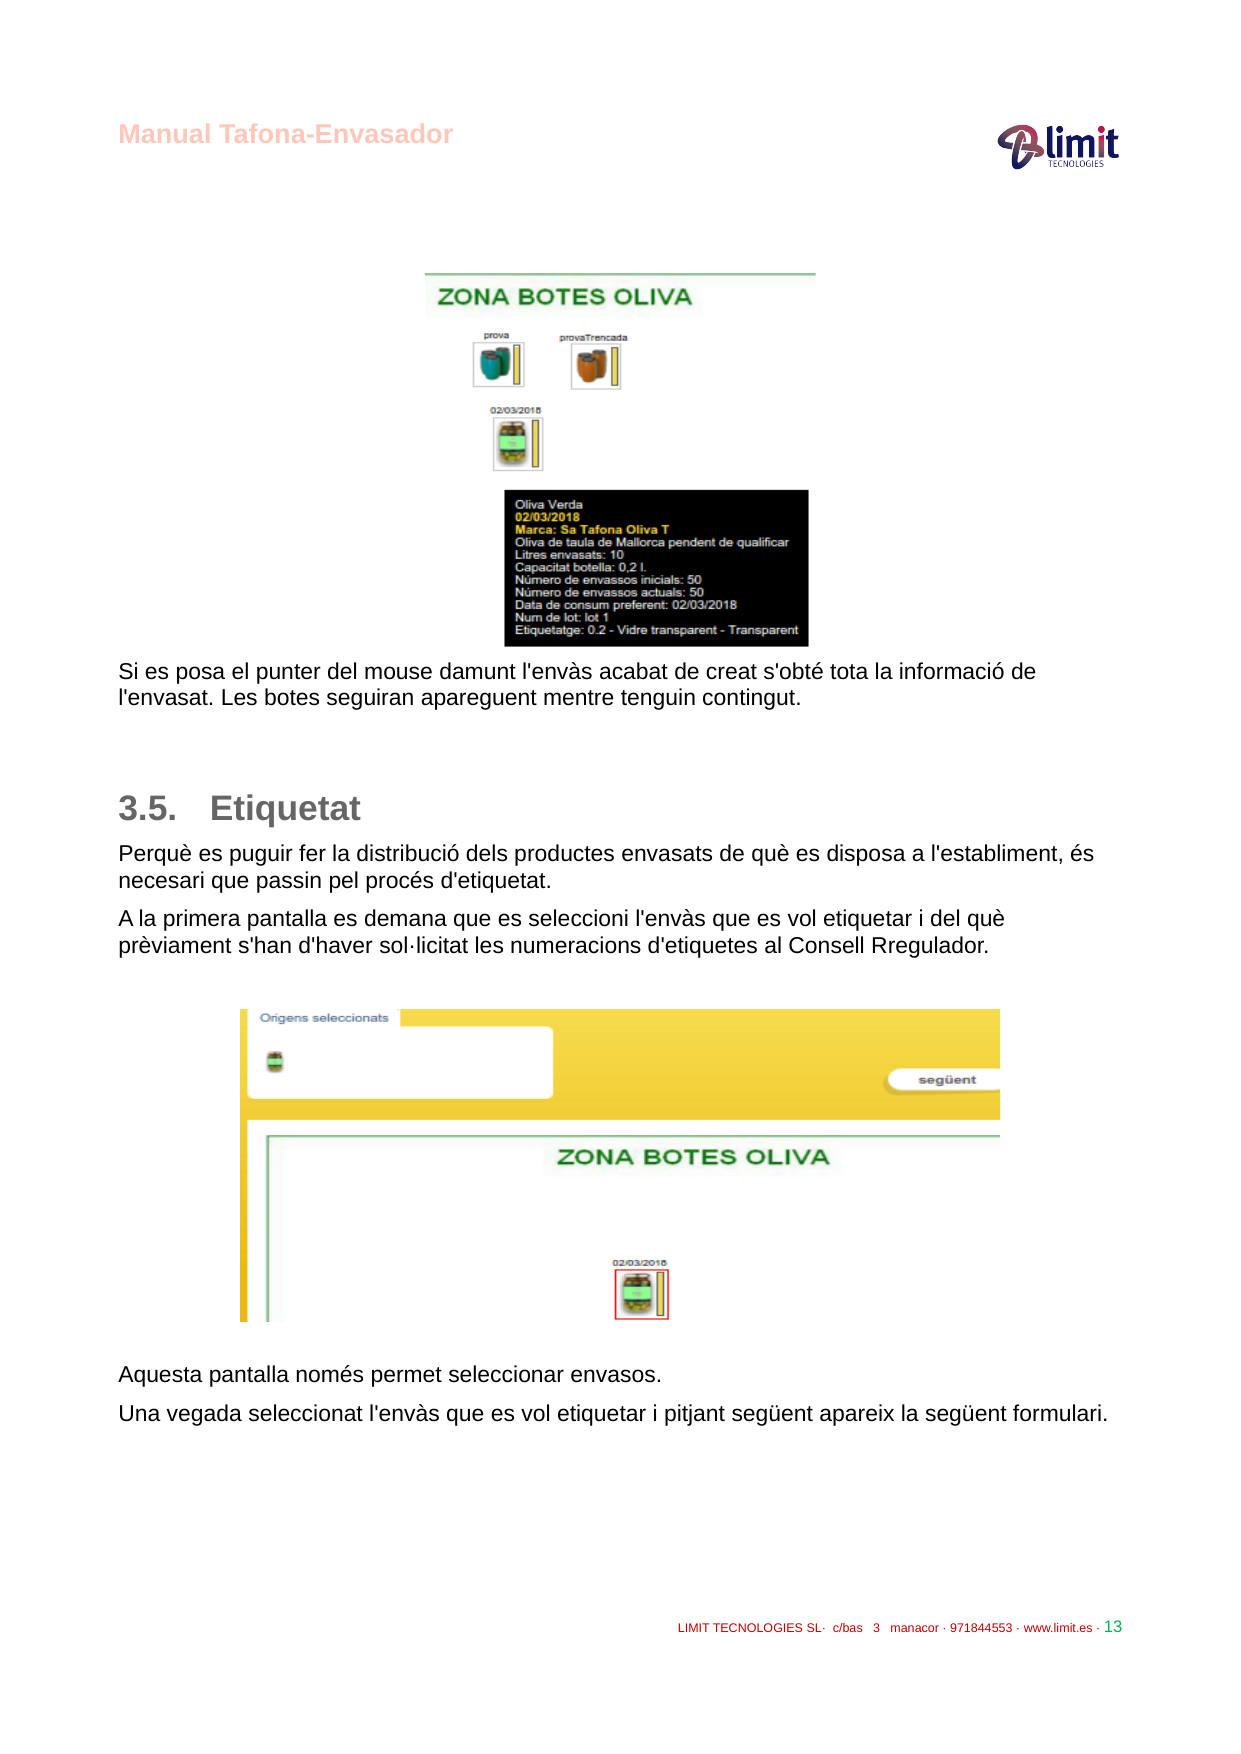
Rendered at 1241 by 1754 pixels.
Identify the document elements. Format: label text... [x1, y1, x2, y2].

text Aquesta pantalla només permet seleccionar envasos. [118, 1361, 1122, 1387]
text A la primera pantalla es demana que es seleccioni l'envàs que es vol etiquetar i del què prèviament s'han d'haver sol·licitat les numeracions d'etiquetes al Consell Rregulador. [118, 905, 1122, 958]
picture [994, 121, 1123, 173]
picture [240, 1009, 1001, 1322]
text Si es posa el punter del mouse damunt l'envàs acabat de creat s'obté tota la informació de l'envasat. Les botes seguiran apareguent mentre tenguin contingut. [118, 273, 1122, 711]
text Una vegada seleccionat l'envàs que es vol etiquetar i pitjant següent apareix la següent formulari. [118, 1400, 1122, 1426]
subtitle Etiquetat [118, 787, 1122, 828]
text Perquè es puguir fer la distribució dels productes envasats de què es disposa a l'establiment, és necesari que passin pel procés d'etiquetat. [118, 840, 1122, 893]
picture [424, 272, 816, 658]
